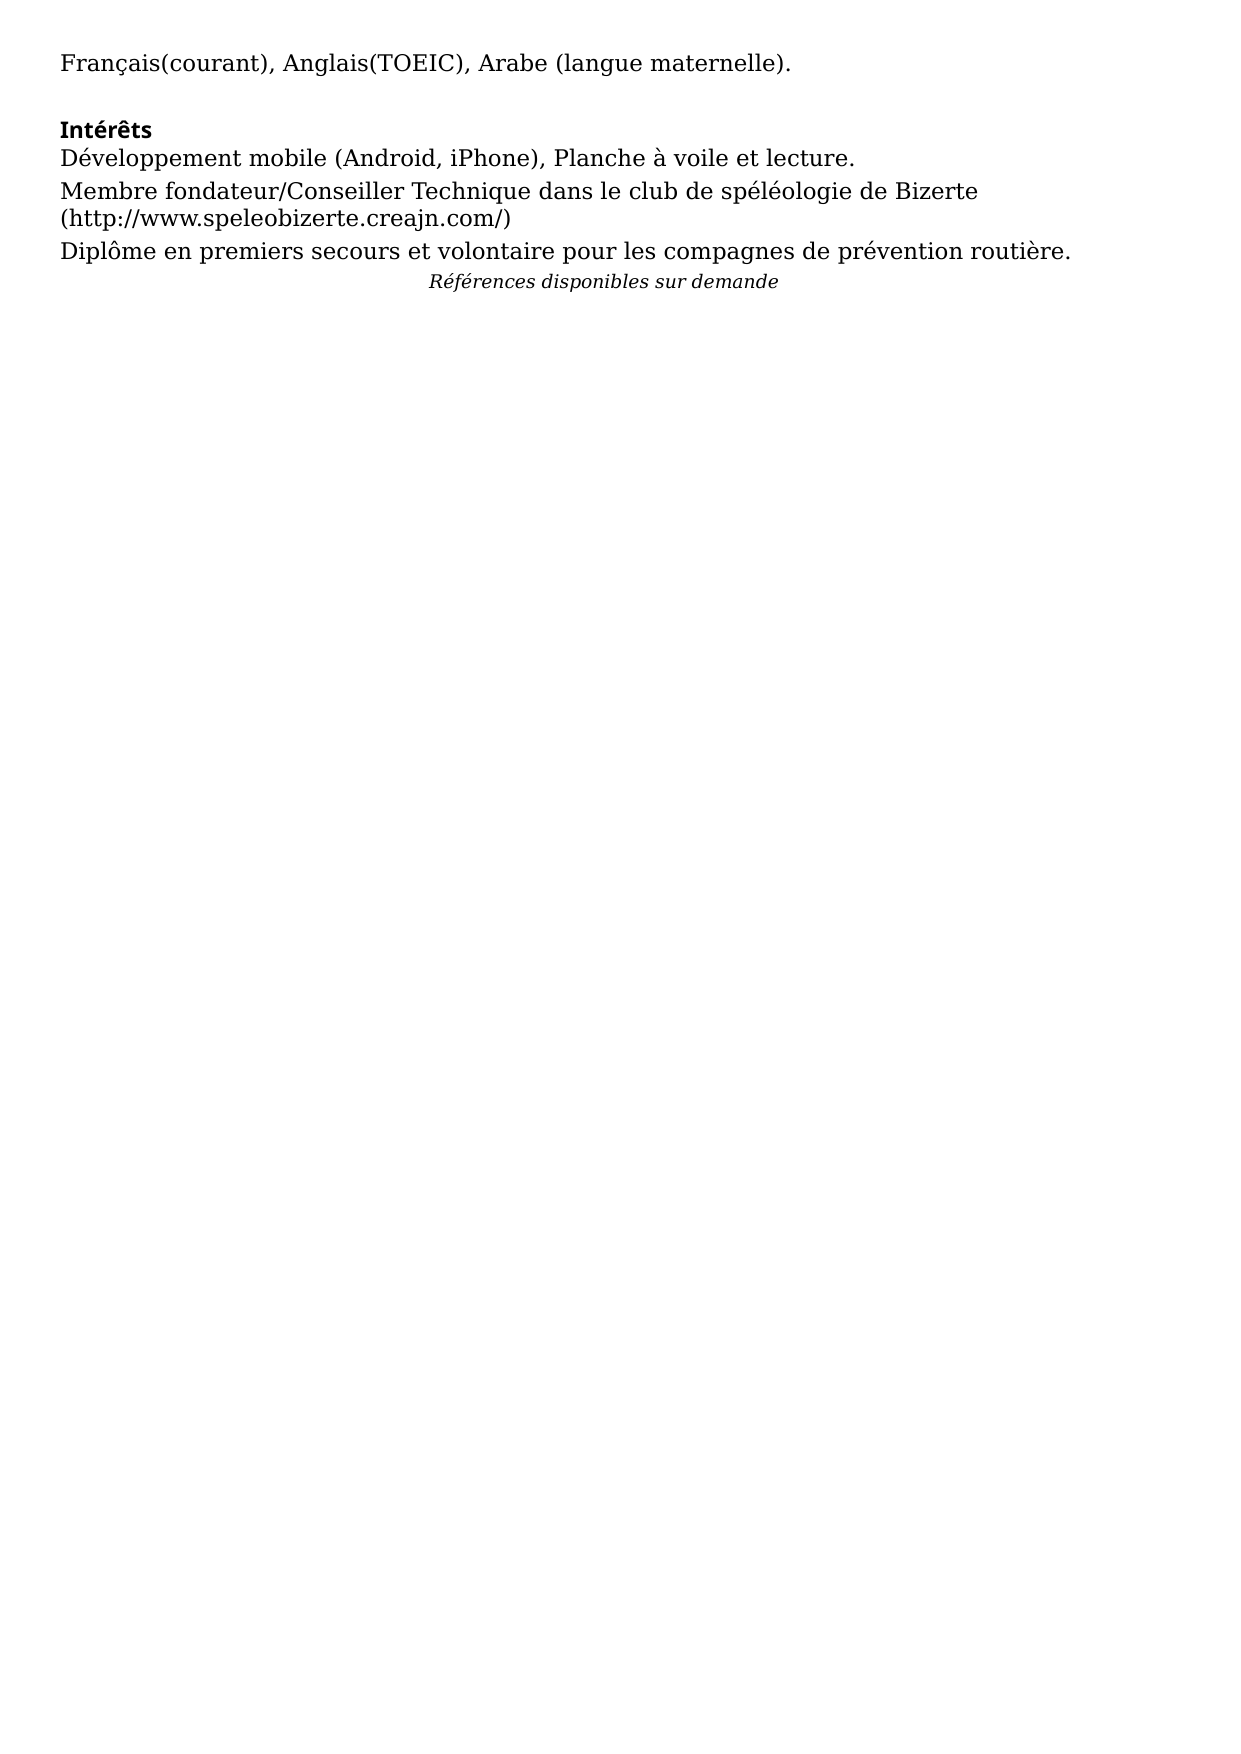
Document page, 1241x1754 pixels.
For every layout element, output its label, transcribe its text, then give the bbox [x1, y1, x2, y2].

text Développement mobile (Android, iPhone), Planche à voile et lecture. [60, 145, 1150, 172]
text Français(courant), Anglais(TOEIC), Arabe (langue maternelle). [60, 50, 1150, 77]
text Membre fondateur/Conseiller Technique dans le club de spéléologie de Bizerte (http://www.speleobizerte.creajn.com/) [60, 178, 1176, 232]
text Diplôme en premiers secours et volontaire pour les compagnes de prévention routière. [60, 238, 1150, 264]
text Intérêts [60, 114, 1175, 145]
text Références disponibles sur demande [60, 271, 1150, 293]
